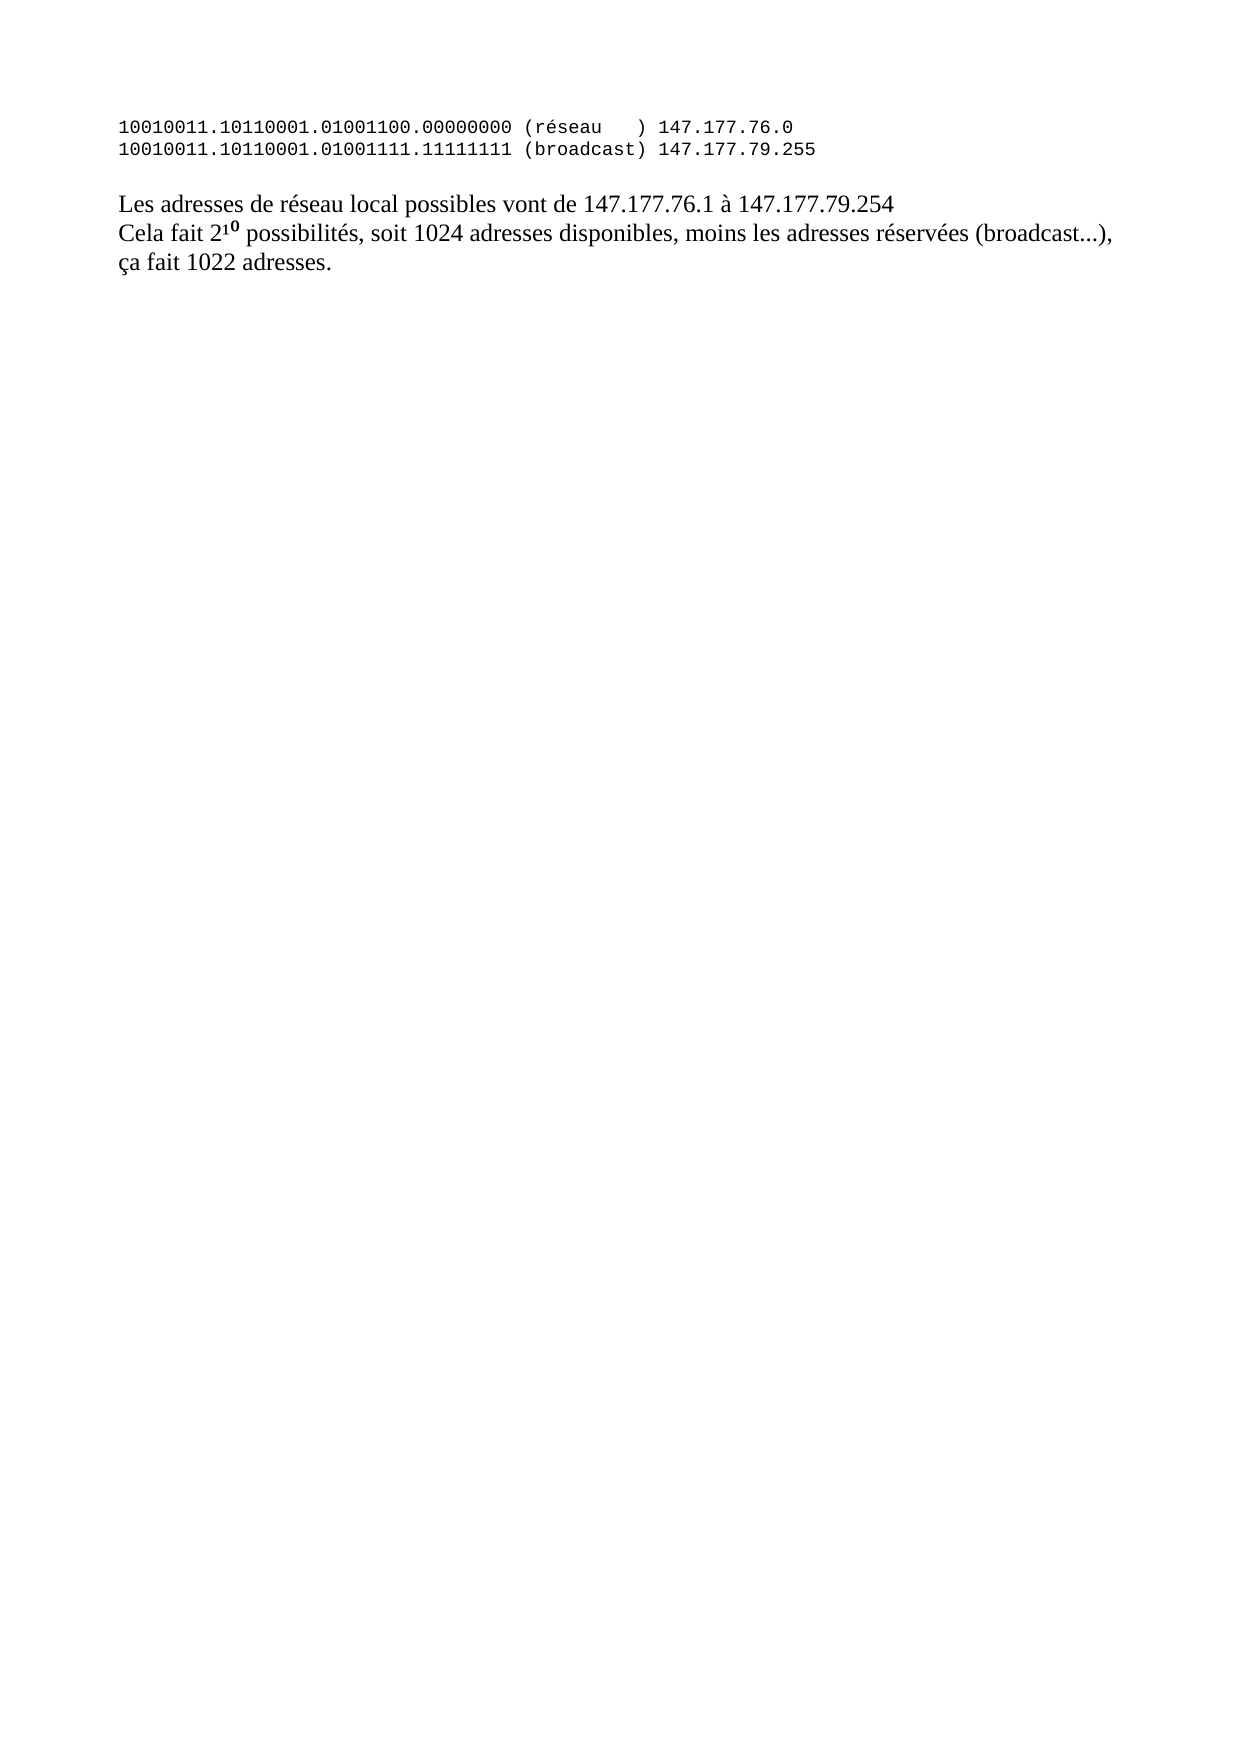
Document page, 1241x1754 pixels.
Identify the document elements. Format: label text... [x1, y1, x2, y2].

text Cela fait 2¹⁰ possibilités, soit 1024 adresses disponibles, moins les adresses réservées (broadcast...), ça fait 1022 adresses. [118, 218, 1122, 276]
text 10010011.10110001.01001111.11111111 (broadcast) 147.177.79.255 [118, 139, 1122, 161]
text 10010011.10110001.01001100.00000000 (réseau ) 147.177.76.0 [118, 118, 1122, 139]
text Les adresses de réseau local possibles vont de 147.177.76.1 à 147.177.79.254 [118, 189, 1122, 218]
